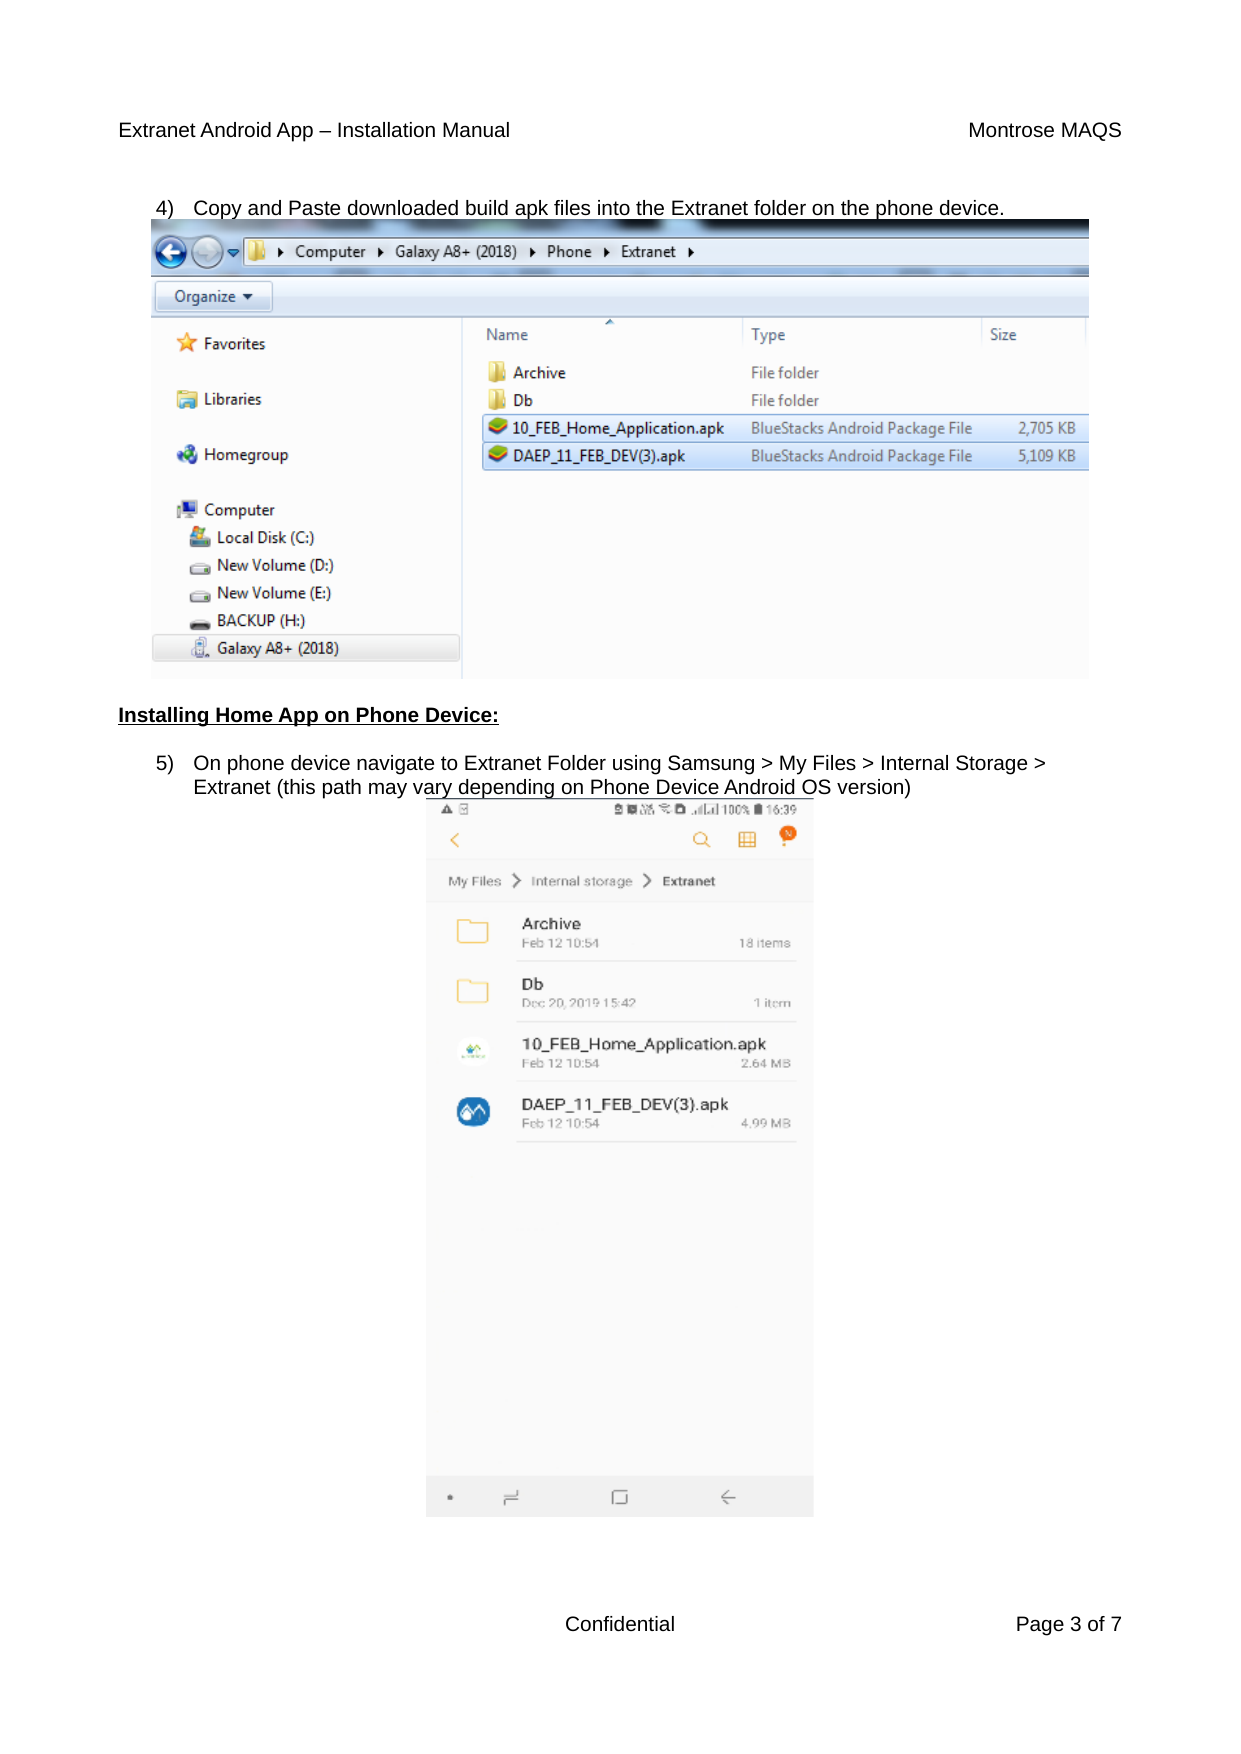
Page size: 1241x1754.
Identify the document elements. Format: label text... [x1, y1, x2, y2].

text Installing Home App on Phone Device: [118, 703, 1122, 727]
list Copy and Paste downloaded build apk files into the Extranet folder on the phone device. [156, 196, 1122, 219]
picture [151, 219, 1089, 679]
list On phone device navigate to Extranet Folder using Samsung > My Files > Internal Storage > Extranet (this path may vary depending on Phone Device Android OS version) [156, 751, 1122, 799]
picture [426, 798, 814, 1517]
